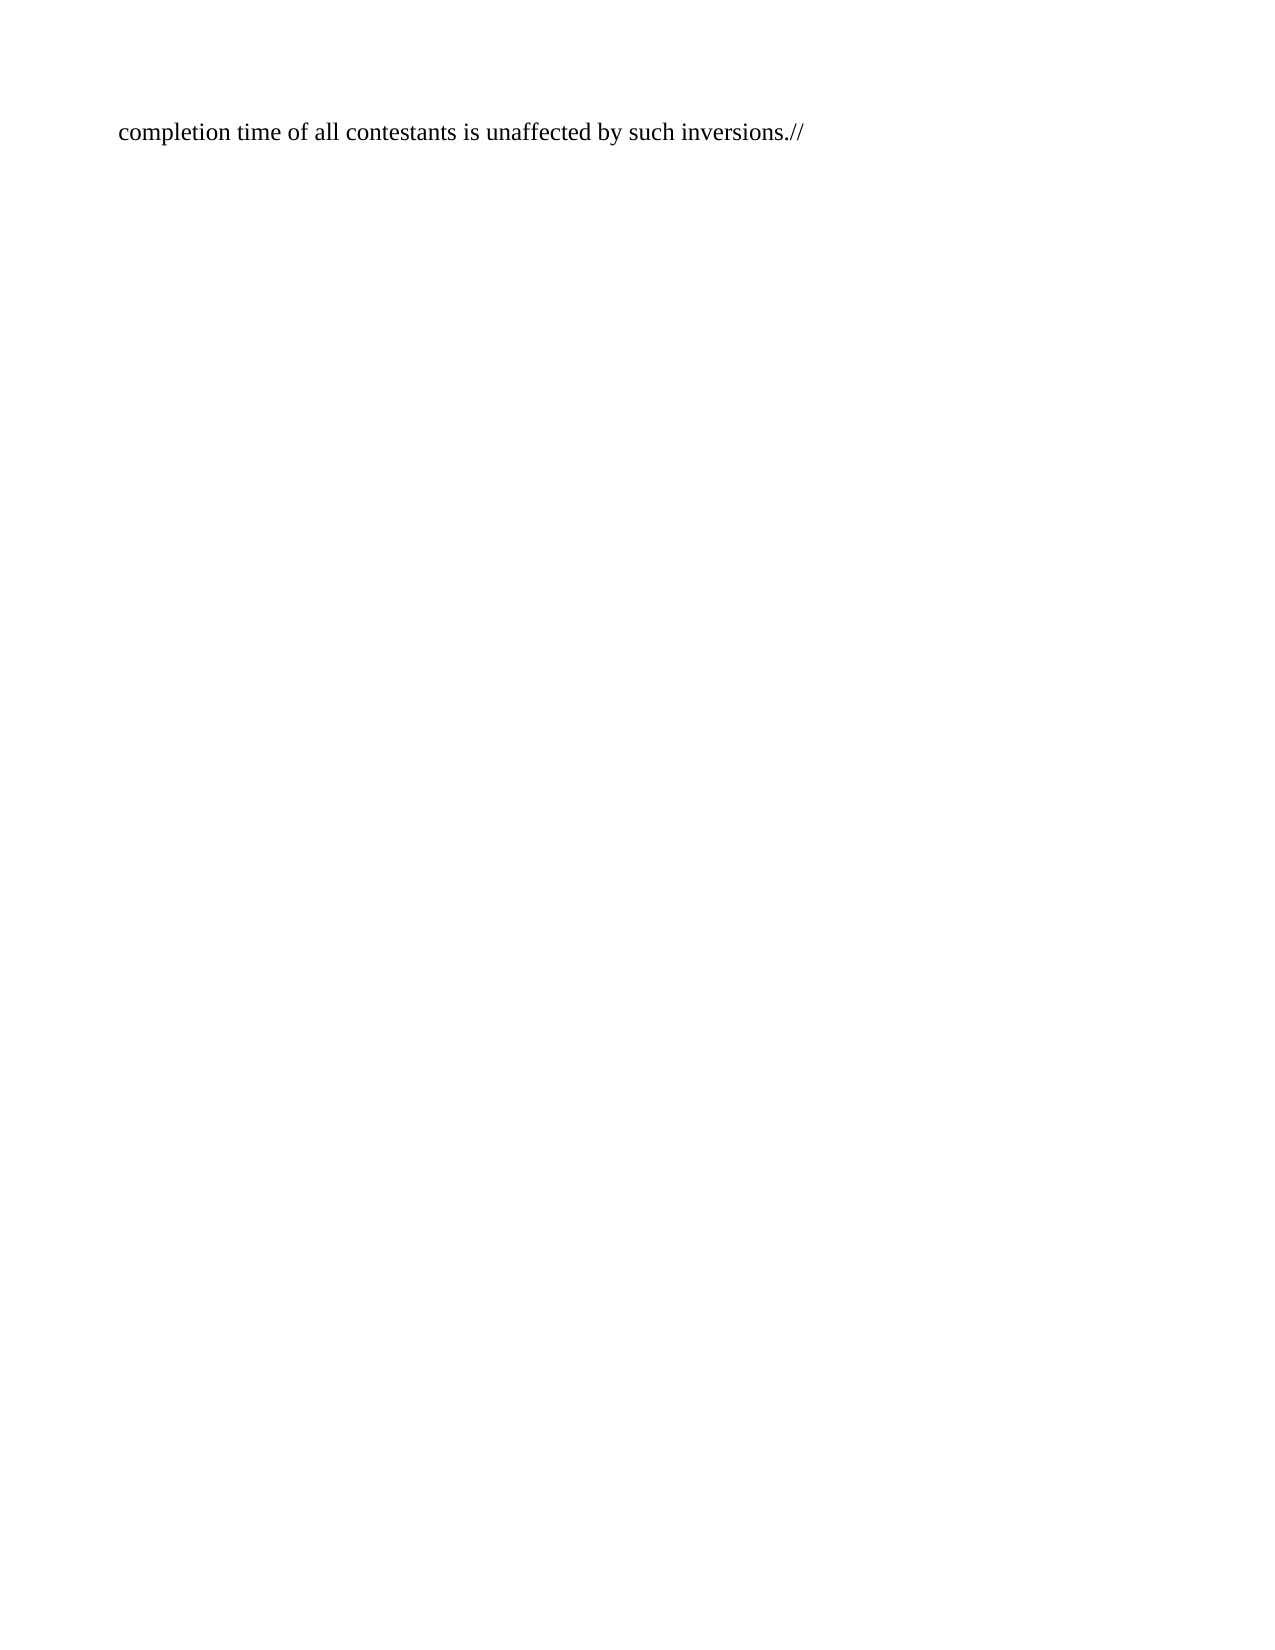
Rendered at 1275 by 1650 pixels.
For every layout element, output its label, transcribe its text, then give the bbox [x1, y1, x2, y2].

text completion time of all contestants is unaffected by such inversions.// [118, 118, 1157, 146]
